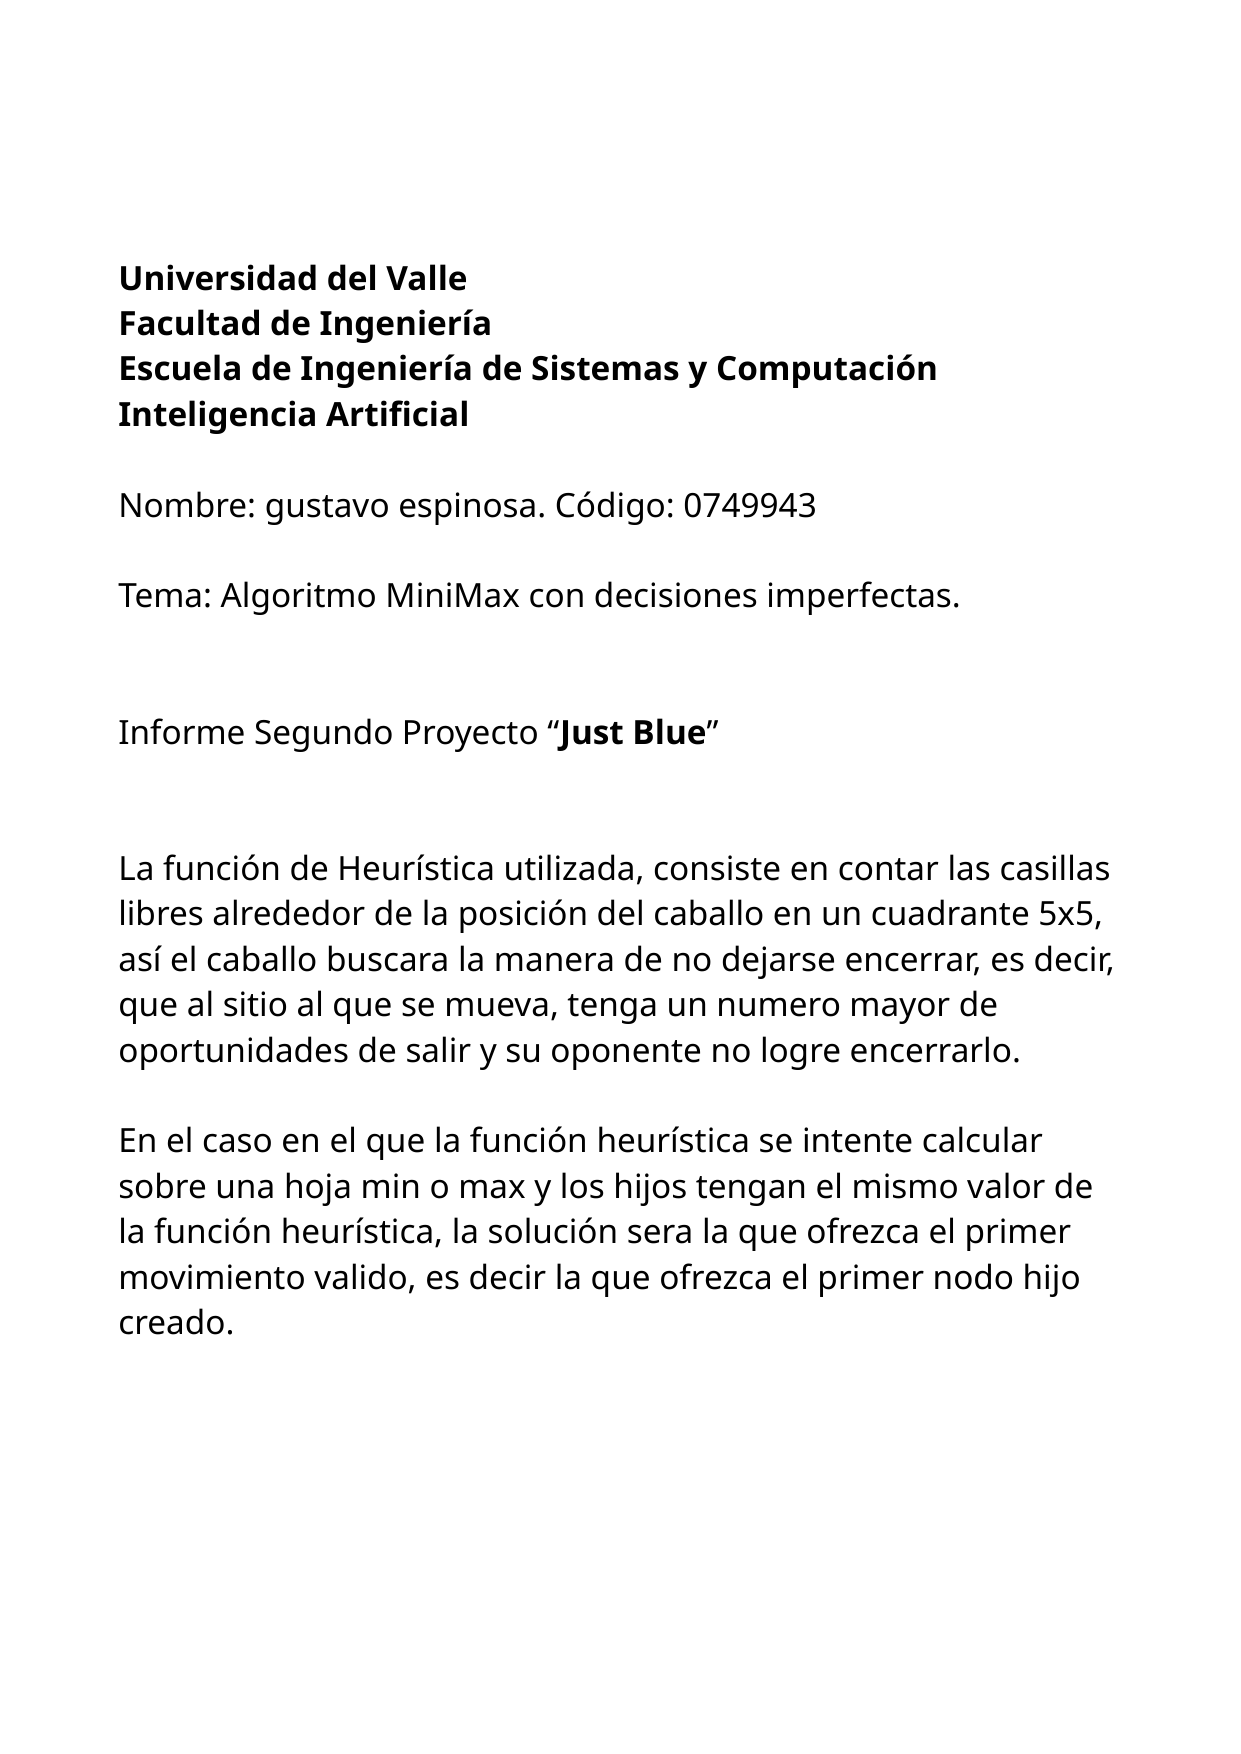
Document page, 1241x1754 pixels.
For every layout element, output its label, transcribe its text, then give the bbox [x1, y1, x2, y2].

text Tema: Algoritmo MiniMax con decisiones imperfectas. [118, 572, 1122, 618]
text Facultad de Ingeniería [118, 300, 1122, 345]
text En el caso en el que la función heurística se intente calcular sobre una hoja min o max y los hijos tengan el mismo valor de la función heurística, la solución sera la que ofrezca el primer movimiento valido, es decir la que ofrezca el primer nodo hijo creado. [118, 1117, 1122, 1344]
text Escuela de Ingeniería de Sistemas y Computación [118, 345, 1122, 391]
text Informe Segundo Proyecto “Just Blue” [118, 708, 1122, 754]
text Inteligencia Artificial [118, 391, 1122, 436]
text La función de Heurística utilizada, consiste en contar las casillas libres alrededor de la posición del caballo en un cuadrante 5x5, así el caballo buscara la manera de no dejarse encerrar, es decir, que al sitio al que se mueva, tenga un numero mayor de oportunidades de salir y su oponente no logre encerrarlo. [118, 845, 1122, 1072]
text Universidad del Valle [118, 254, 1122, 300]
text Nombre: gustavo espinosa. Código: 0749943 [118, 481, 1122, 527]
